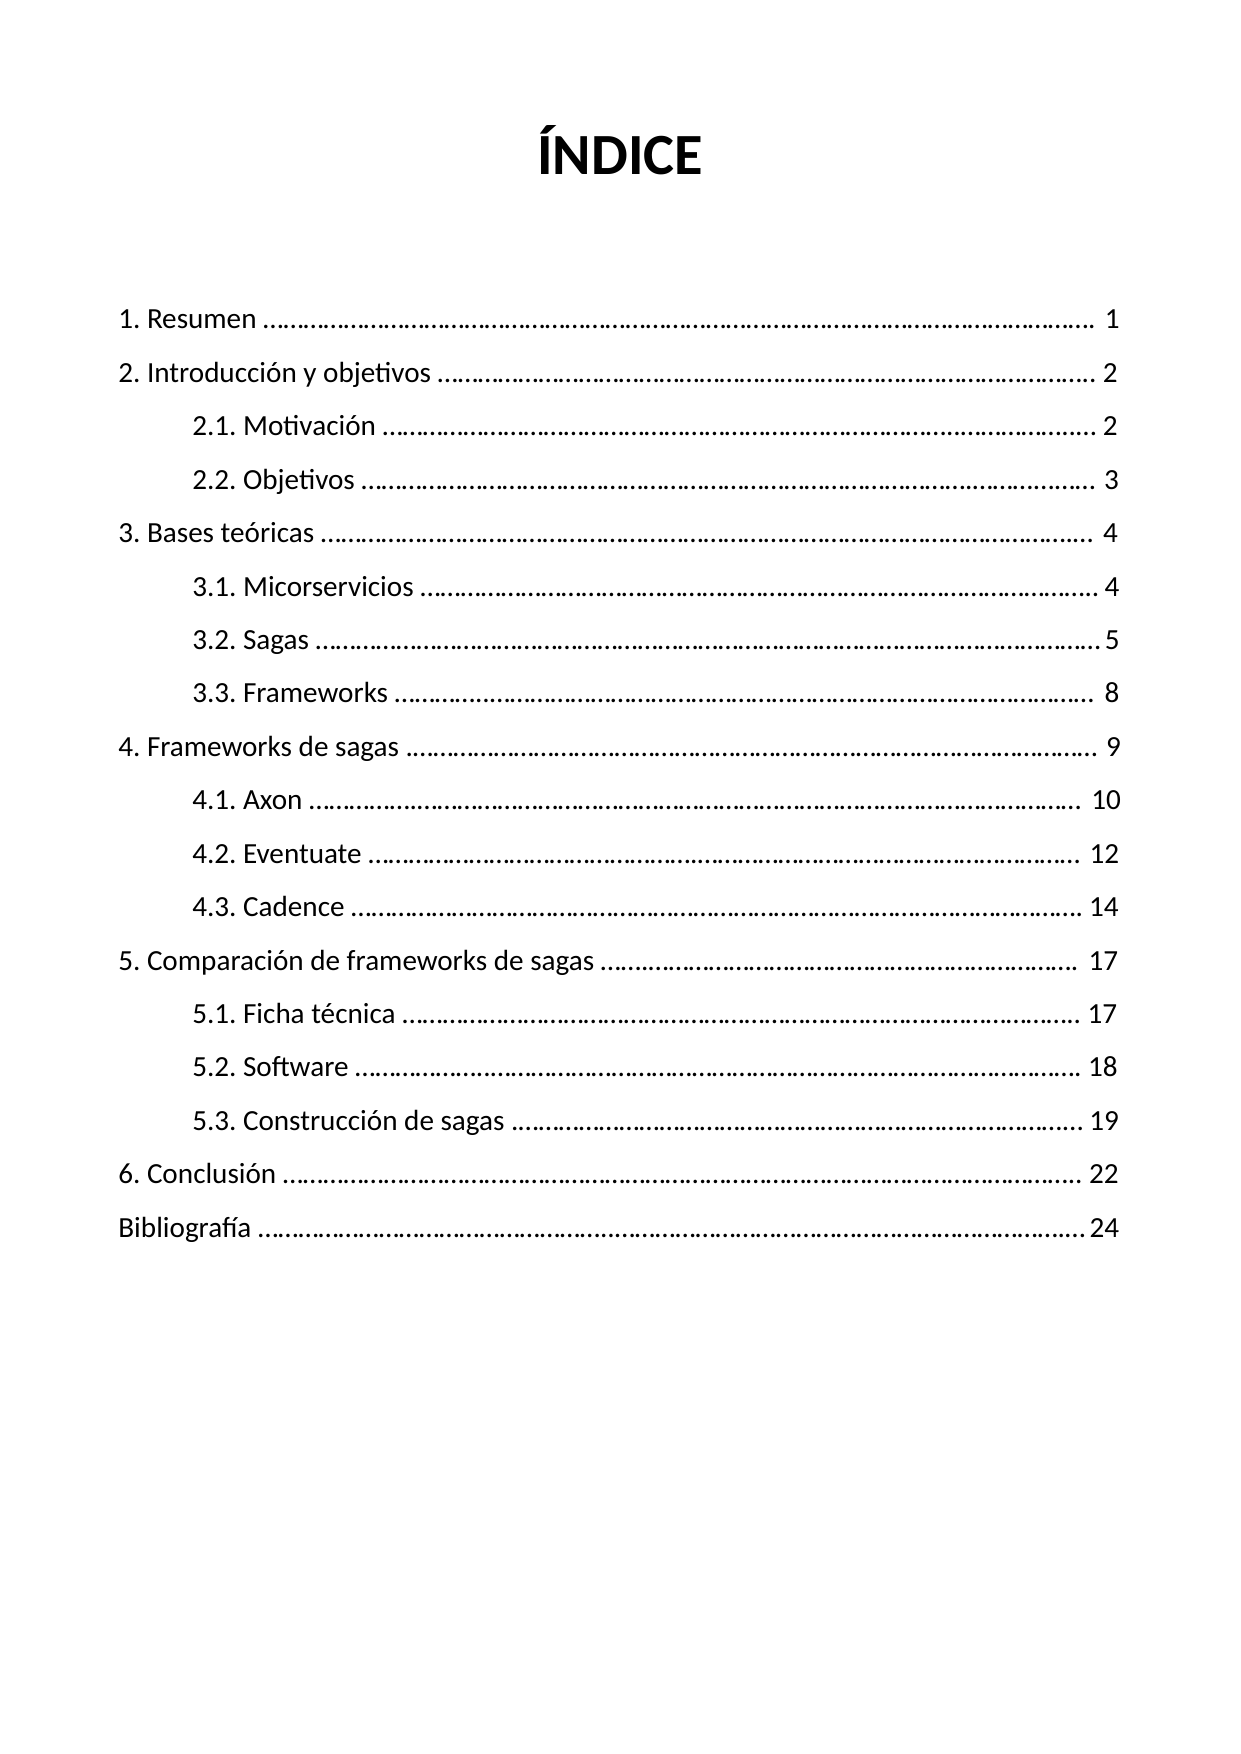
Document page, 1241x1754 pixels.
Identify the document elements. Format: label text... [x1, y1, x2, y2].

text 4.2. Eventuate ………………………………………….………………………………………………… 12 [118, 835, 1122, 870]
text 3. Bases teóricas ………………………………………………………………………………………………….… 4 [118, 514, 1122, 550]
text 5.3. Construcción de sagas .………………………………………………………………………... 19 [118, 1102, 1122, 1138]
text 4.1. Axon …………….……………………………………………………………………………………… 10 [118, 781, 1122, 817]
text 6. Conclusión ……………………………………………………………………………………………………….. 22 [118, 1155, 1122, 1191]
text 4. Frameworks de sagas .………………………………………………………………………………………… 9 [118, 728, 1122, 763]
text 3.3. Frameworks …………..……………………………………………………………………………… 8 [118, 674, 1122, 710]
text 3.2. Sagas ……………………………………………………………………………………………………… 5 [118, 621, 1122, 657]
text Bibliografía ……………………………………………..………………………………………………………….… 24 [118, 1209, 1122, 1244]
text 1. Resumen ……………………………………………………………………………………………………………. 1 [118, 300, 1122, 336]
text 4.3. Cadence ………………………………………………………………………………………………. 14 [118, 888, 1122, 924]
text 5. Comparación de frameworks de sagas …….………………………………………………………. 17 [118, 942, 1122, 977]
text 2.2. Objetivos ……………………………………………………………………………….………...…… 3 [118, 461, 1122, 496]
text 3.1. Micorservicios ……………………………………………………………………………………….. 4 [118, 568, 1122, 603]
text 5.1. Ficha técnica ……………………………………………………………………………………….. 17 [118, 995, 1122, 1031]
text ÍNDICE [118, 118, 1122, 189]
text 2.1. Motivación …………………………………………………………………………..……………..… 2 [118, 407, 1122, 443]
text 5.2. Software ………………..……………………………………………………………………………. 18 [118, 1048, 1122, 1084]
text 2. Introducción y objetivos …………………………………………………………………………………….. 2 [118, 354, 1122, 389]
